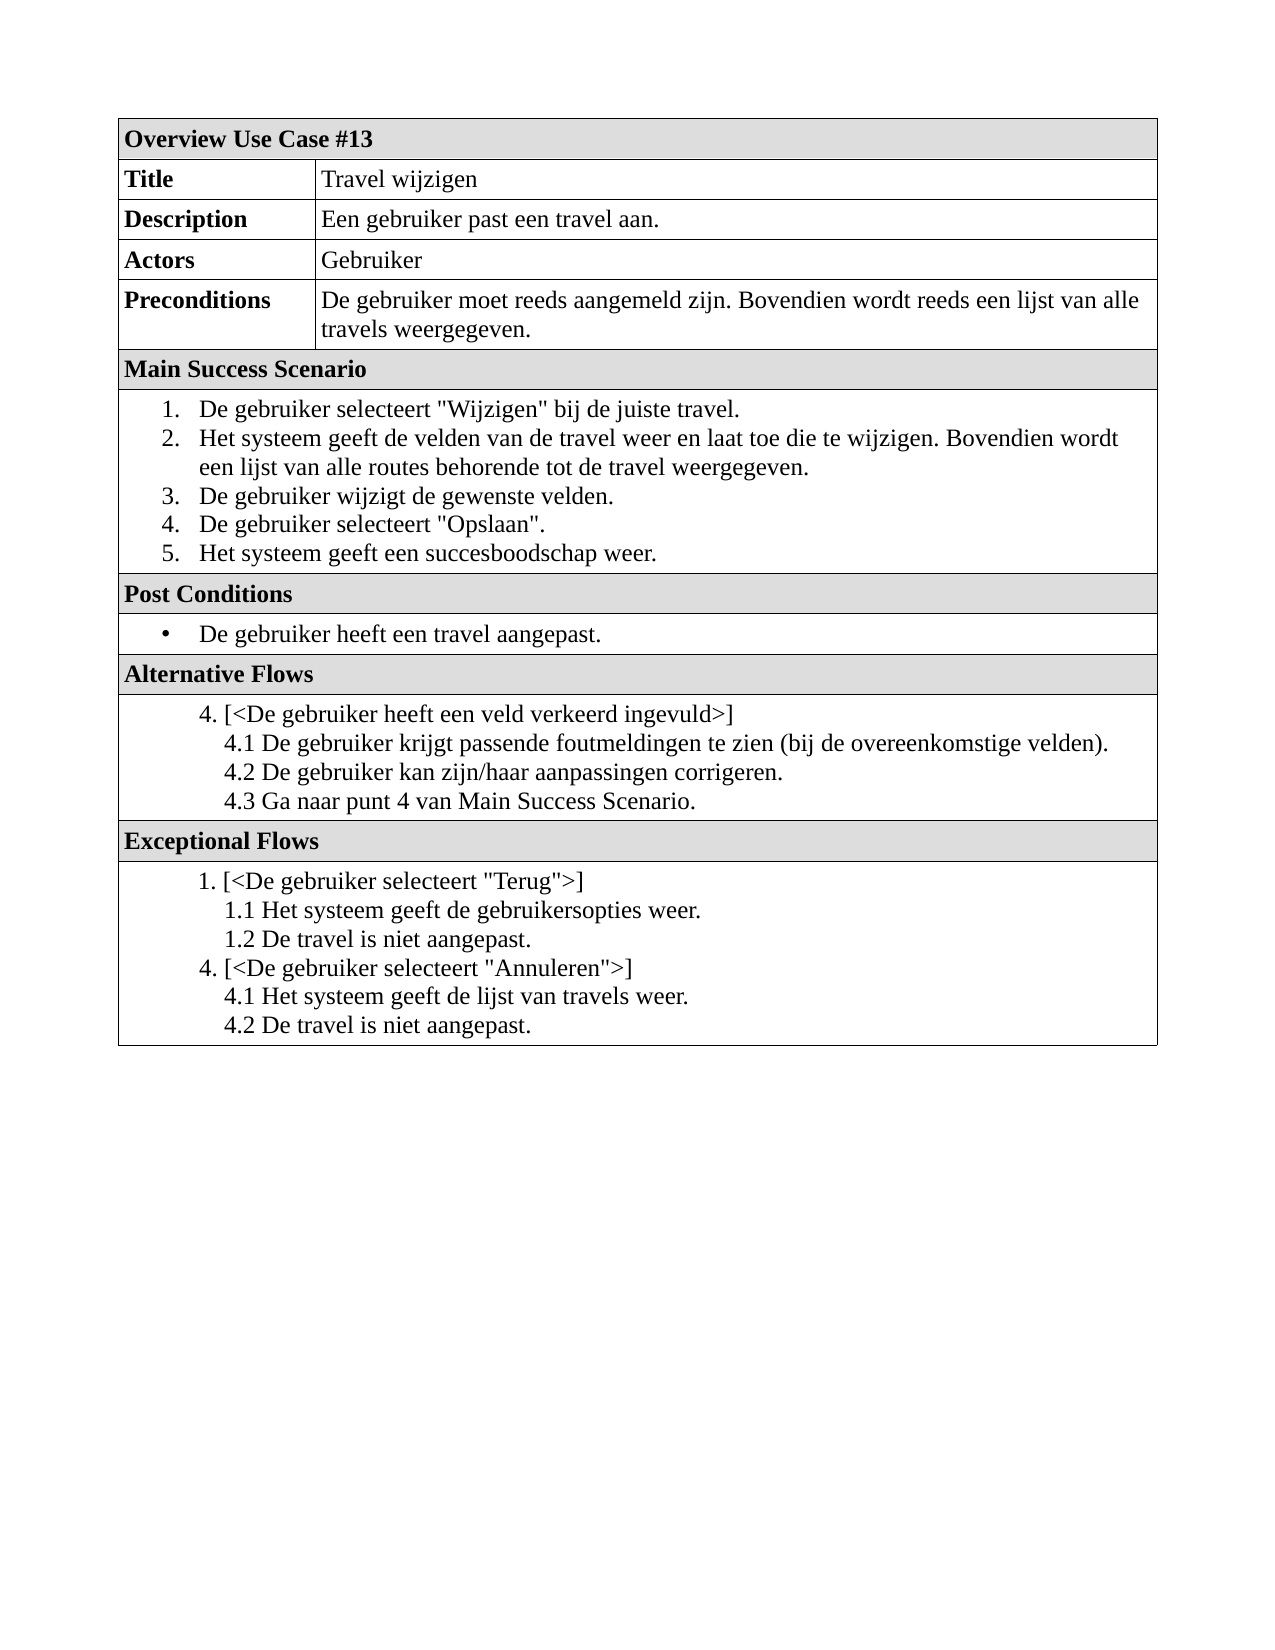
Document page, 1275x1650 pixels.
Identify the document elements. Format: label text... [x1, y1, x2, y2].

table_cell De gebruiker moet reeds aangemeld zijn. Bovendien wordt reeds een lijst van alle travels weergegeven. [316, 280, 1157, 348]
table_cell 4. [<De gebruiker heeft een veld verkeerd ingevuld>] 4.1 De gebruiker krijgt passende foutmeldingen te zien (bij de overeenkomstige velden). 4.2 De gebruiker kan zijn/haar aanpassingen corrigeren. 4.3 Ga naar punt 4 van Main Success Scenario. [119, 695, 1157, 820]
table_cell Preconditions [119, 280, 315, 348]
table_cell Post Conditions [119, 574, 1157, 613]
table_cell Actors [119, 240, 315, 279]
table_cell Exceptional Flows [119, 821, 1157, 861]
table_cell De gebruiker selecteert "Wijzigen" bij de juiste travel. Het systeem geeft de velden van de travel weer en laat toe die te wijzigen. Bovendien wordt een lijst van alle routes behorende tot de travel weergegeven. De gebruiker wijzigt de gewenste velden. De gebruiker selecteert "Opslaan". Het systeem geeft een succesboodschap weer. [119, 390, 1157, 573]
table_cell Description [119, 200, 315, 239]
table_cell Alternative Flows [119, 655, 1157, 694]
table_cell Gebruiker [316, 240, 1157, 279]
table_cell 1. [<De gebruiker selecteert "Terug">] 1.1 Het systeem geeft de gebruikersopties weer. 1.2 De travel is niet aangepast. 4. [<De gebruiker selecteert "Annuleren">] 4.1 Het systeem geeft de lijst van travels weer. 4.2 De travel is niet aangepast. [119, 862, 1157, 1045]
table_cell Een gebruiker past een travel aan. [316, 200, 1157, 239]
table_header Overview Use Case #13 [119, 119, 1157, 158]
table_cell Main Success Scenario [119, 350, 1157, 389]
table_cell De gebruiker heeft een travel aangepast. [119, 614, 1157, 653]
table_cell Title [119, 160, 315, 199]
table_cell Travel wijzigen [316, 160, 1157, 199]
